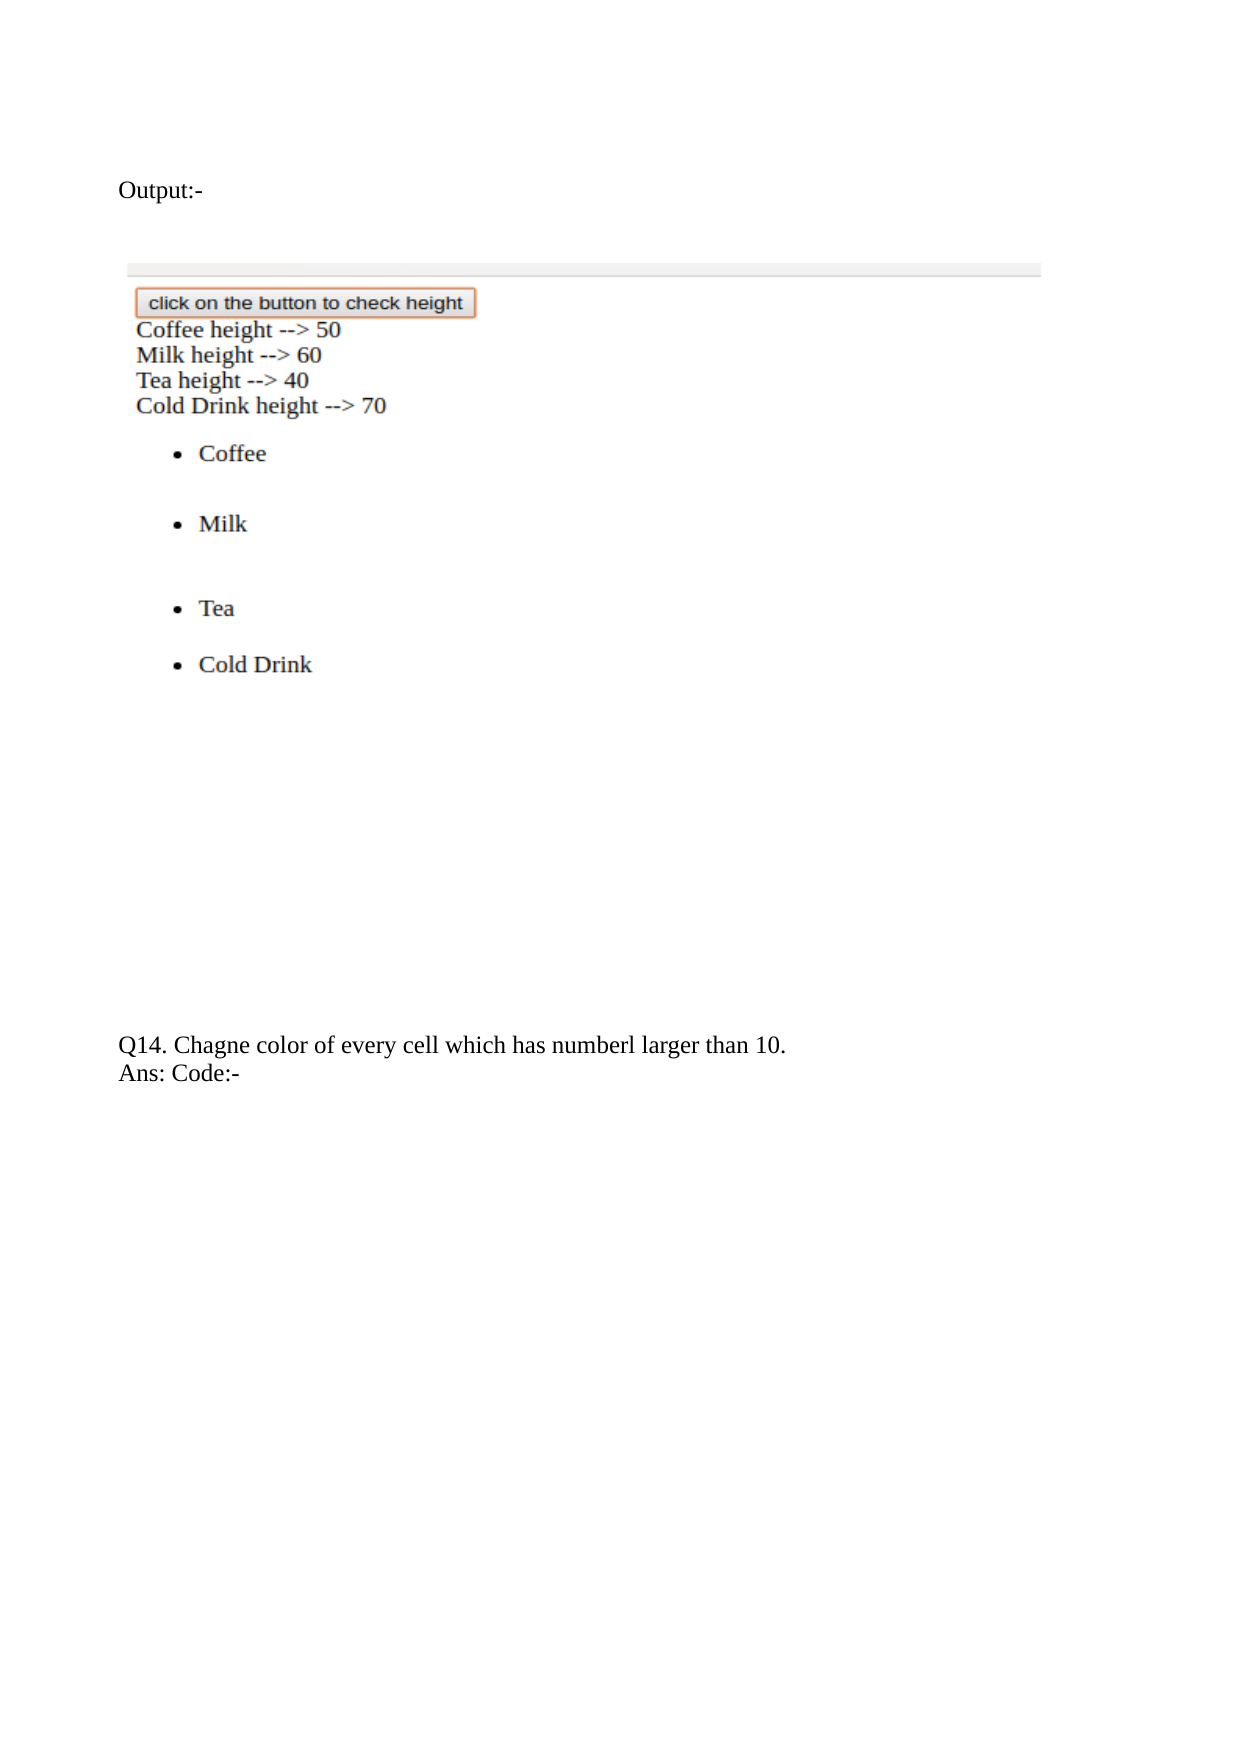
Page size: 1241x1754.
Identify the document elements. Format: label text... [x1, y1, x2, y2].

text Q14. Chagne color of every cell which has numberl larger than 10. [118, 1030, 1122, 1058]
text Output:- [118, 176, 1122, 204]
picture [127, 263, 1042, 771]
text Ans: Code:- [118, 1058, 1122, 1087]
